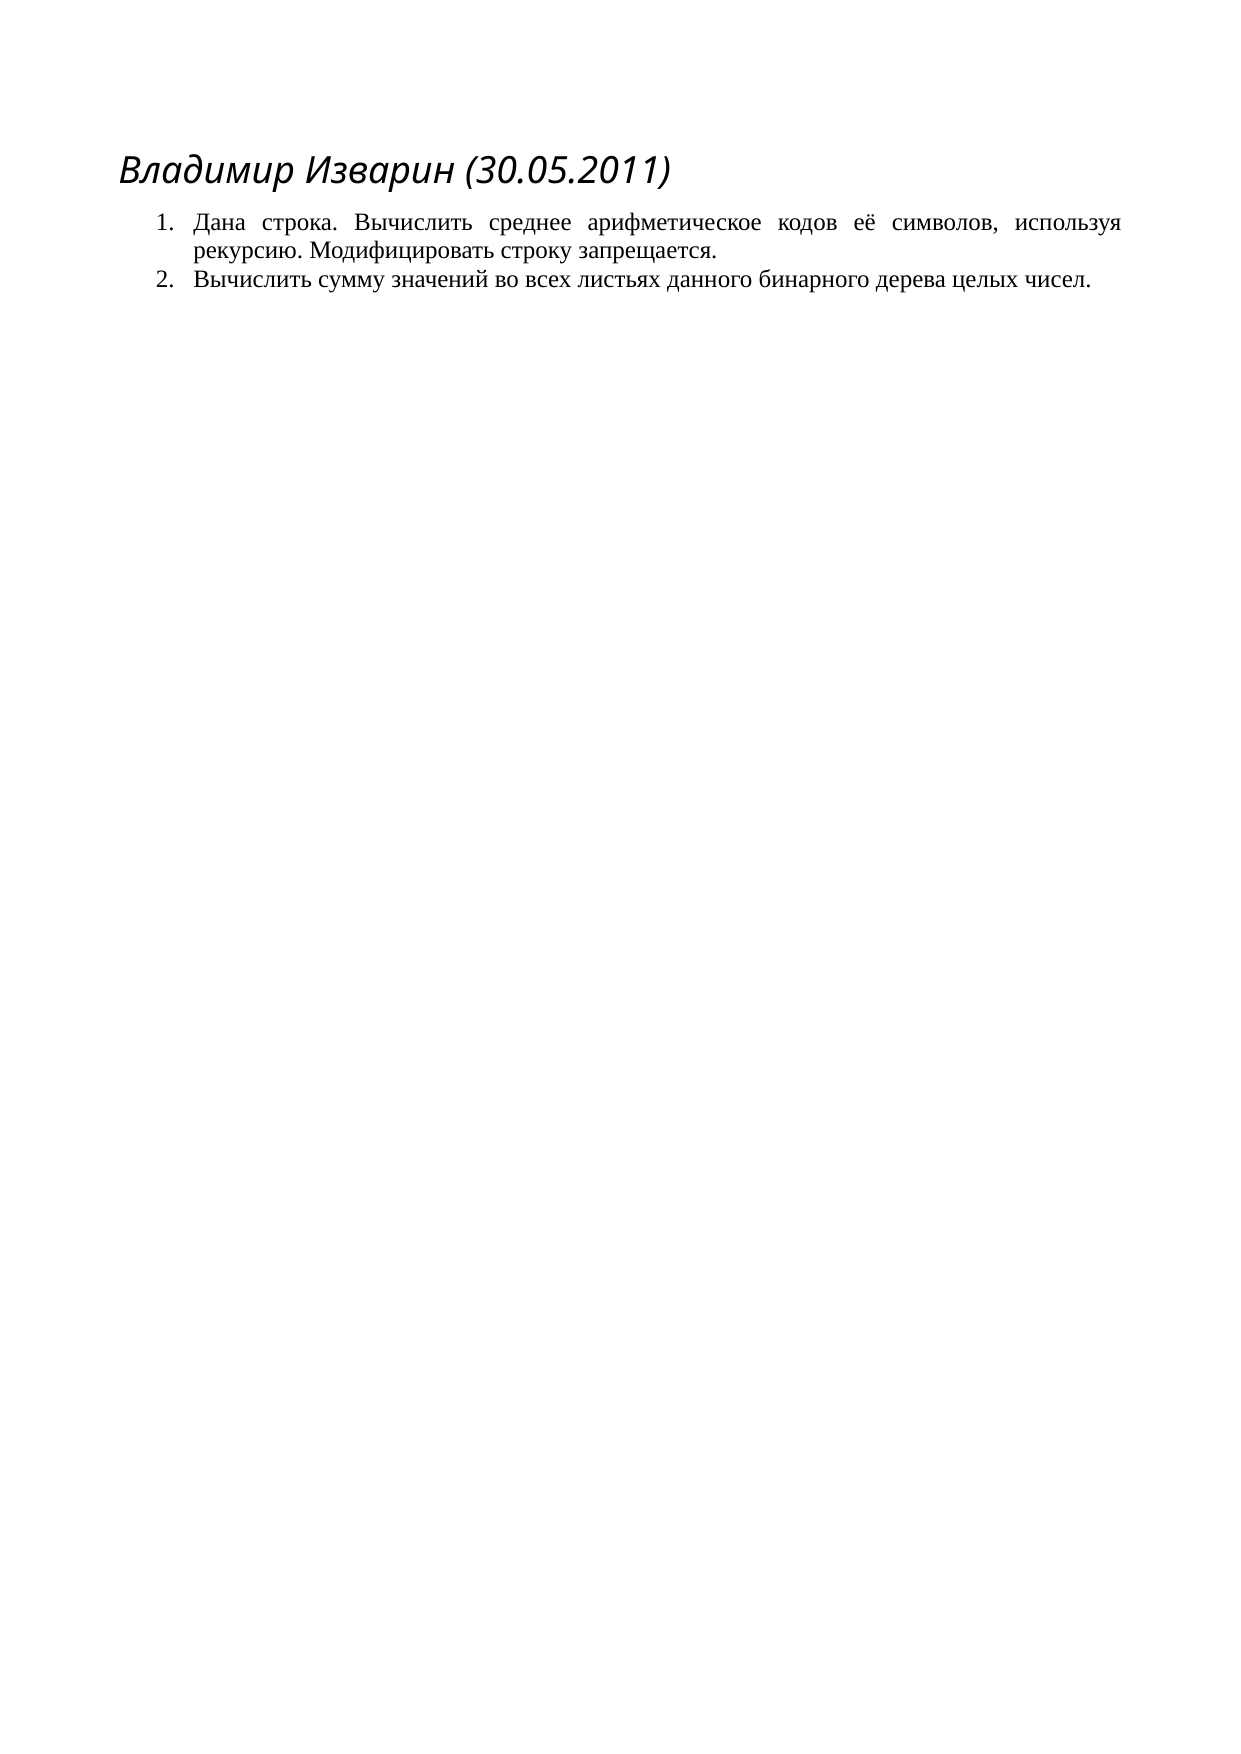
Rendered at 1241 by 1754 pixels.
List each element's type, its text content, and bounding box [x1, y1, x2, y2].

list Вычислить сумму значений во всех листьях данного бинарного дерева целых чисел. [156, 264, 1122, 293]
list Дана строка. Вычислить среднее арифметическое кодов её символов, используя рекурсию. Модифицировать строку запрещается. [156, 207, 1122, 264]
subtitle Владимир Изварин (30.05.2011) [118, 143, 1122, 194]
